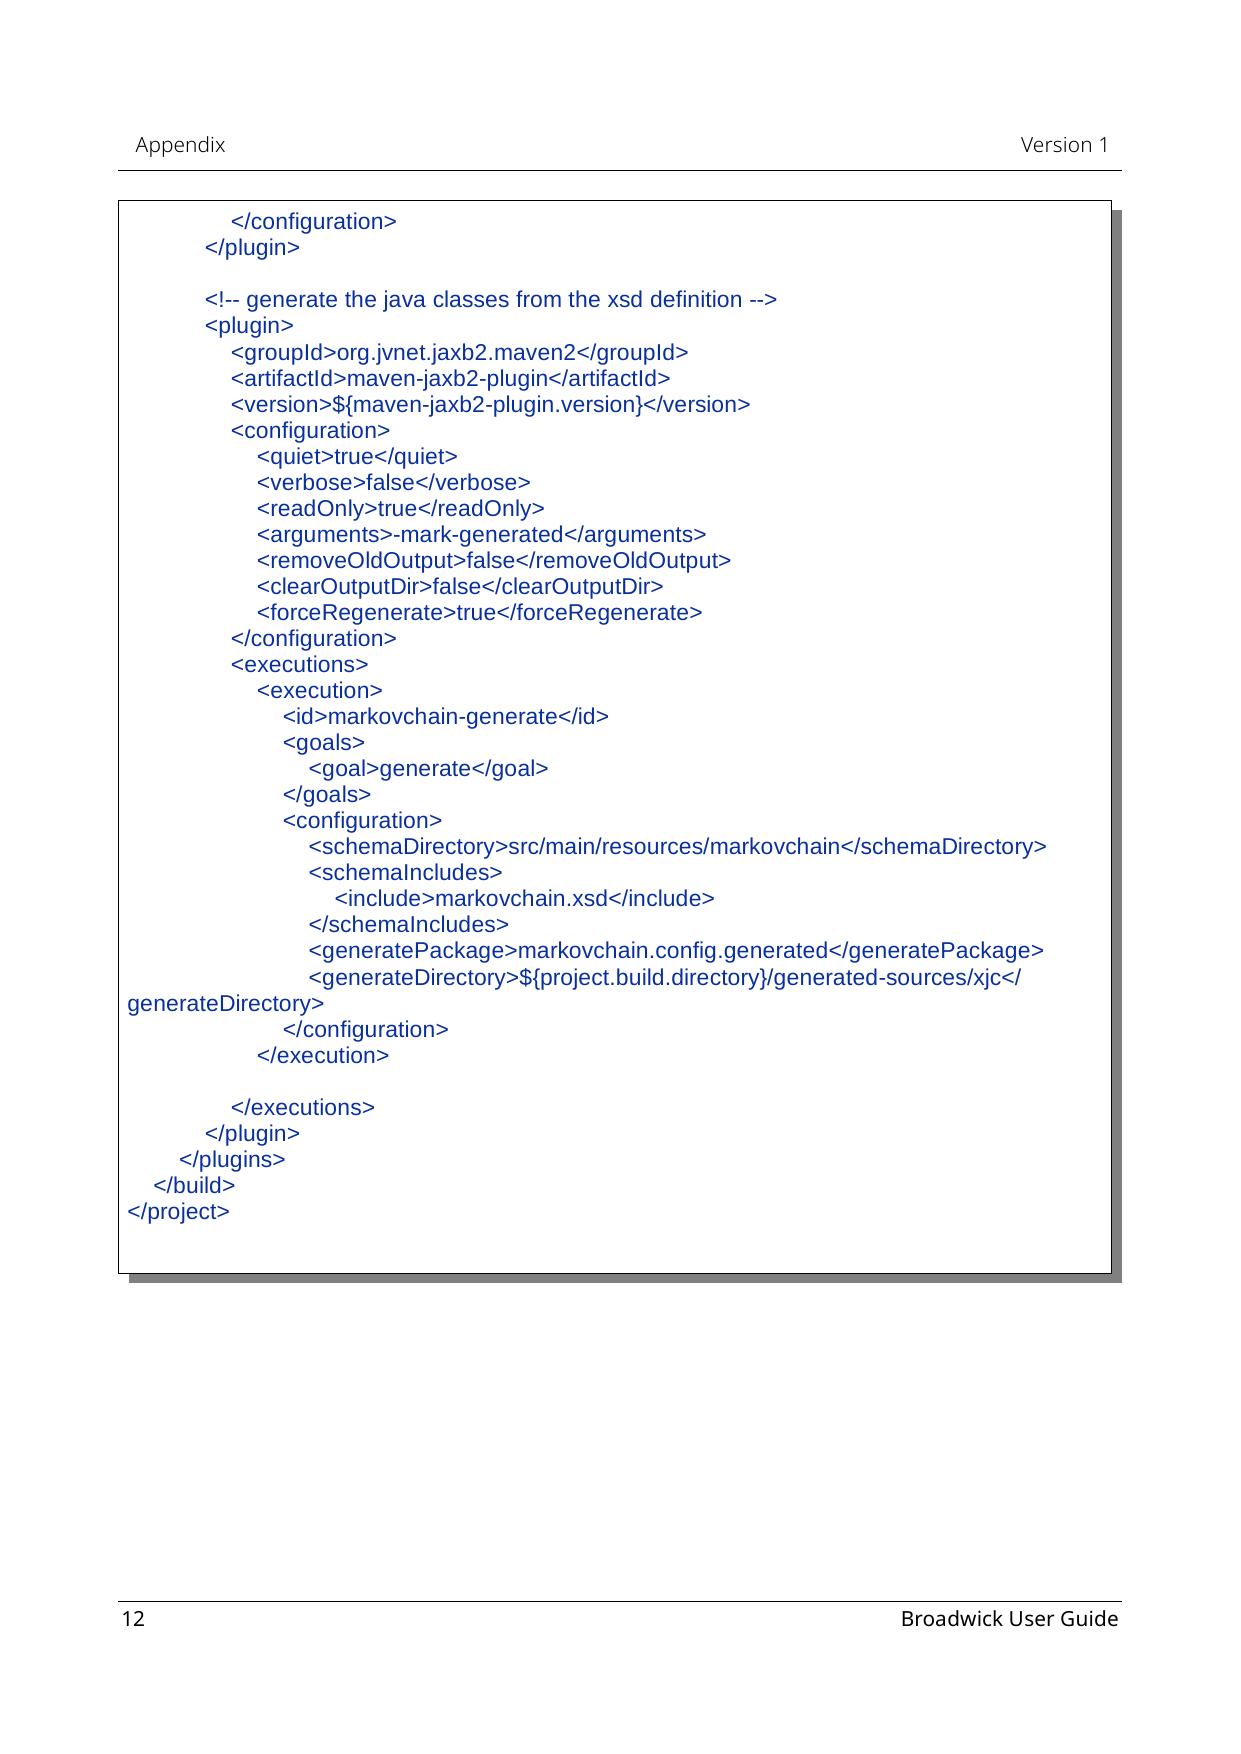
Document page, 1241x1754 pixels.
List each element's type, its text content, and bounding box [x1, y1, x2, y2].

text <removeOldOutput>false</removeOldOutput> [119, 538, 1111, 564]
text </configuration> [119, 1007, 1111, 1033]
text </goals> [119, 773, 1111, 799]
text <groupId>org.jvnet.jaxb2.maven2</groupId> [119, 330, 1111, 356]
text </plugin> [119, 1111, 1111, 1137]
text <clearOutputDir>false</clearOutputDir> [119, 564, 1111, 590]
text <generateDirectory>${project.build.directory}/generated-sources/xjc</generateDirectory> [119, 955, 1111, 1007]
text </plugin> [119, 226, 1111, 261]
text <verbose>false</verbose> [119, 460, 1111, 486]
text <include>markovchain.xsd</include> [119, 877, 1111, 903]
text <generatePackage>markovchain.config.generated</generatePackage> [119, 929, 1111, 955]
text </configuration> [119, 616, 1111, 642]
text <schemaIncludes> [119, 851, 1111, 877]
text <executions> [119, 642, 1111, 668]
text </configuration> [119, 201, 1111, 226]
text <forceRegenerate>true</forceRegenerate> [119, 590, 1111, 616]
text <plugin> [119, 304, 1111, 330]
text <execution> [119, 668, 1111, 694]
text <version>${maven-jaxb2-plugin.version}</version> [119, 382, 1111, 408]
text <schemaDirectory>src/main/resources/markovchain</schemaDirectory> [119, 825, 1111, 851]
text <id>markovchain-generate</id> [119, 694, 1111, 721]
text </project> [119, 1189, 1111, 1224]
text <artifactId>maven-jaxb2-plugin</artifactId> [119, 356, 1111, 382]
text </execution> [119, 1033, 1111, 1068]
text </schemaIncludes> [119, 903, 1111, 929]
text </build> [119, 1163, 1111, 1189]
text <quiet>true</quiet> [119, 434, 1111, 460]
text </plugins> [119, 1137, 1111, 1163]
text <!-- generate the java classes from the xsd definition --> [119, 278, 1111, 304]
text <configuration> [119, 408, 1111, 434]
text <goals> [119, 721, 1111, 747]
text <arguments>-mark-generated</arguments> [119, 512, 1111, 538]
text <configuration> [119, 799, 1111, 825]
text <goal>generate</goal> [119, 747, 1111, 773]
text </executions> [119, 1085, 1111, 1111]
text <readOnly>true</readOnly> [119, 486, 1111, 512]
